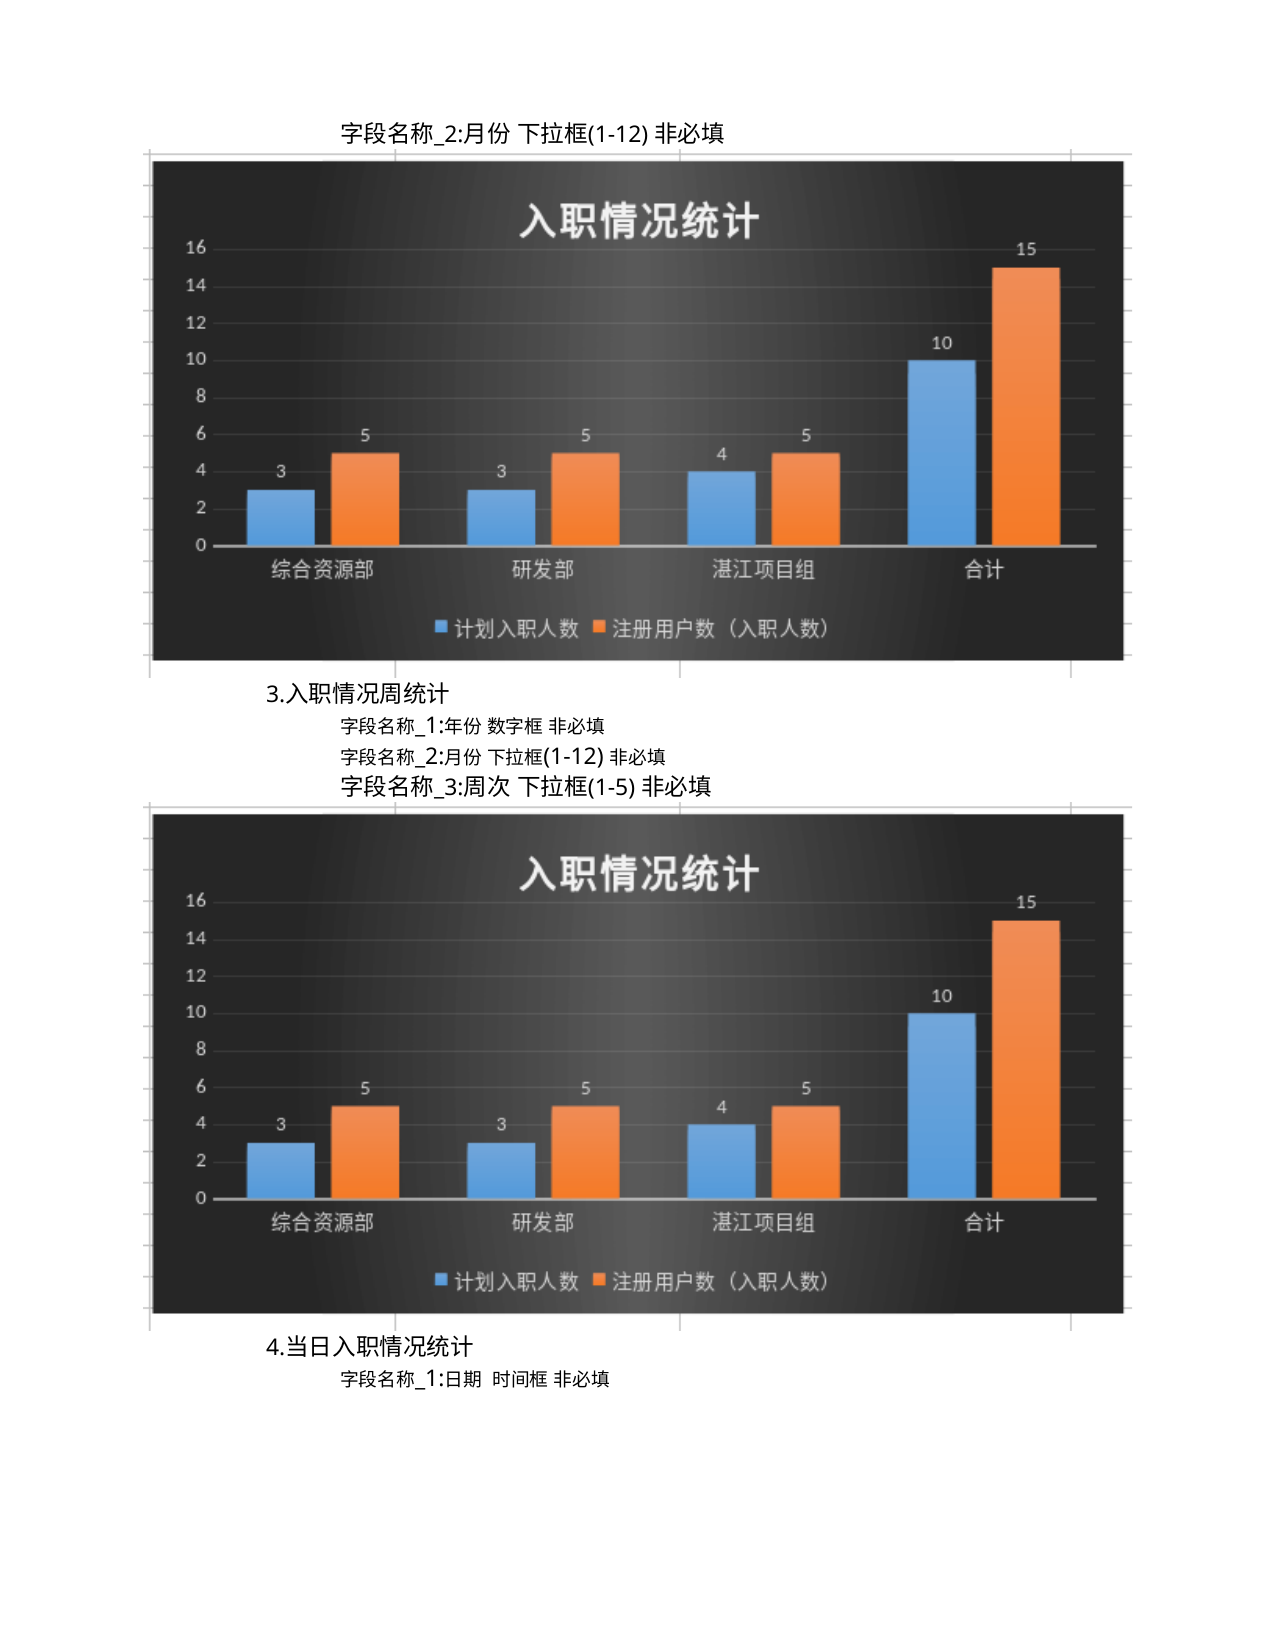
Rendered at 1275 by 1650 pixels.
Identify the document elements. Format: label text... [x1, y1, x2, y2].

text 字段名称_2:月份 下拉框(1-12) 非必填 [118, 118, 1157, 149]
text 字段名称_3:周次 下拉框(1-5) 非必填 [118, 771, 1157, 802]
text 字段名称_2:月份 下拉框(1-12) 非必填 [118, 740, 1157, 771]
text 字段名称_1:日期 时间框 非必填 [118, 1362, 1157, 1393]
text 字段名称_1:年份 数字框 非必填 [118, 709, 1157, 740]
text 3.入职情况周统计 [118, 149, 1157, 709]
picture [143, 149, 1133, 678]
text 4.当日入职情况统计 [118, 1122, 1157, 1362]
picture [143, 802, 1133, 1331]
